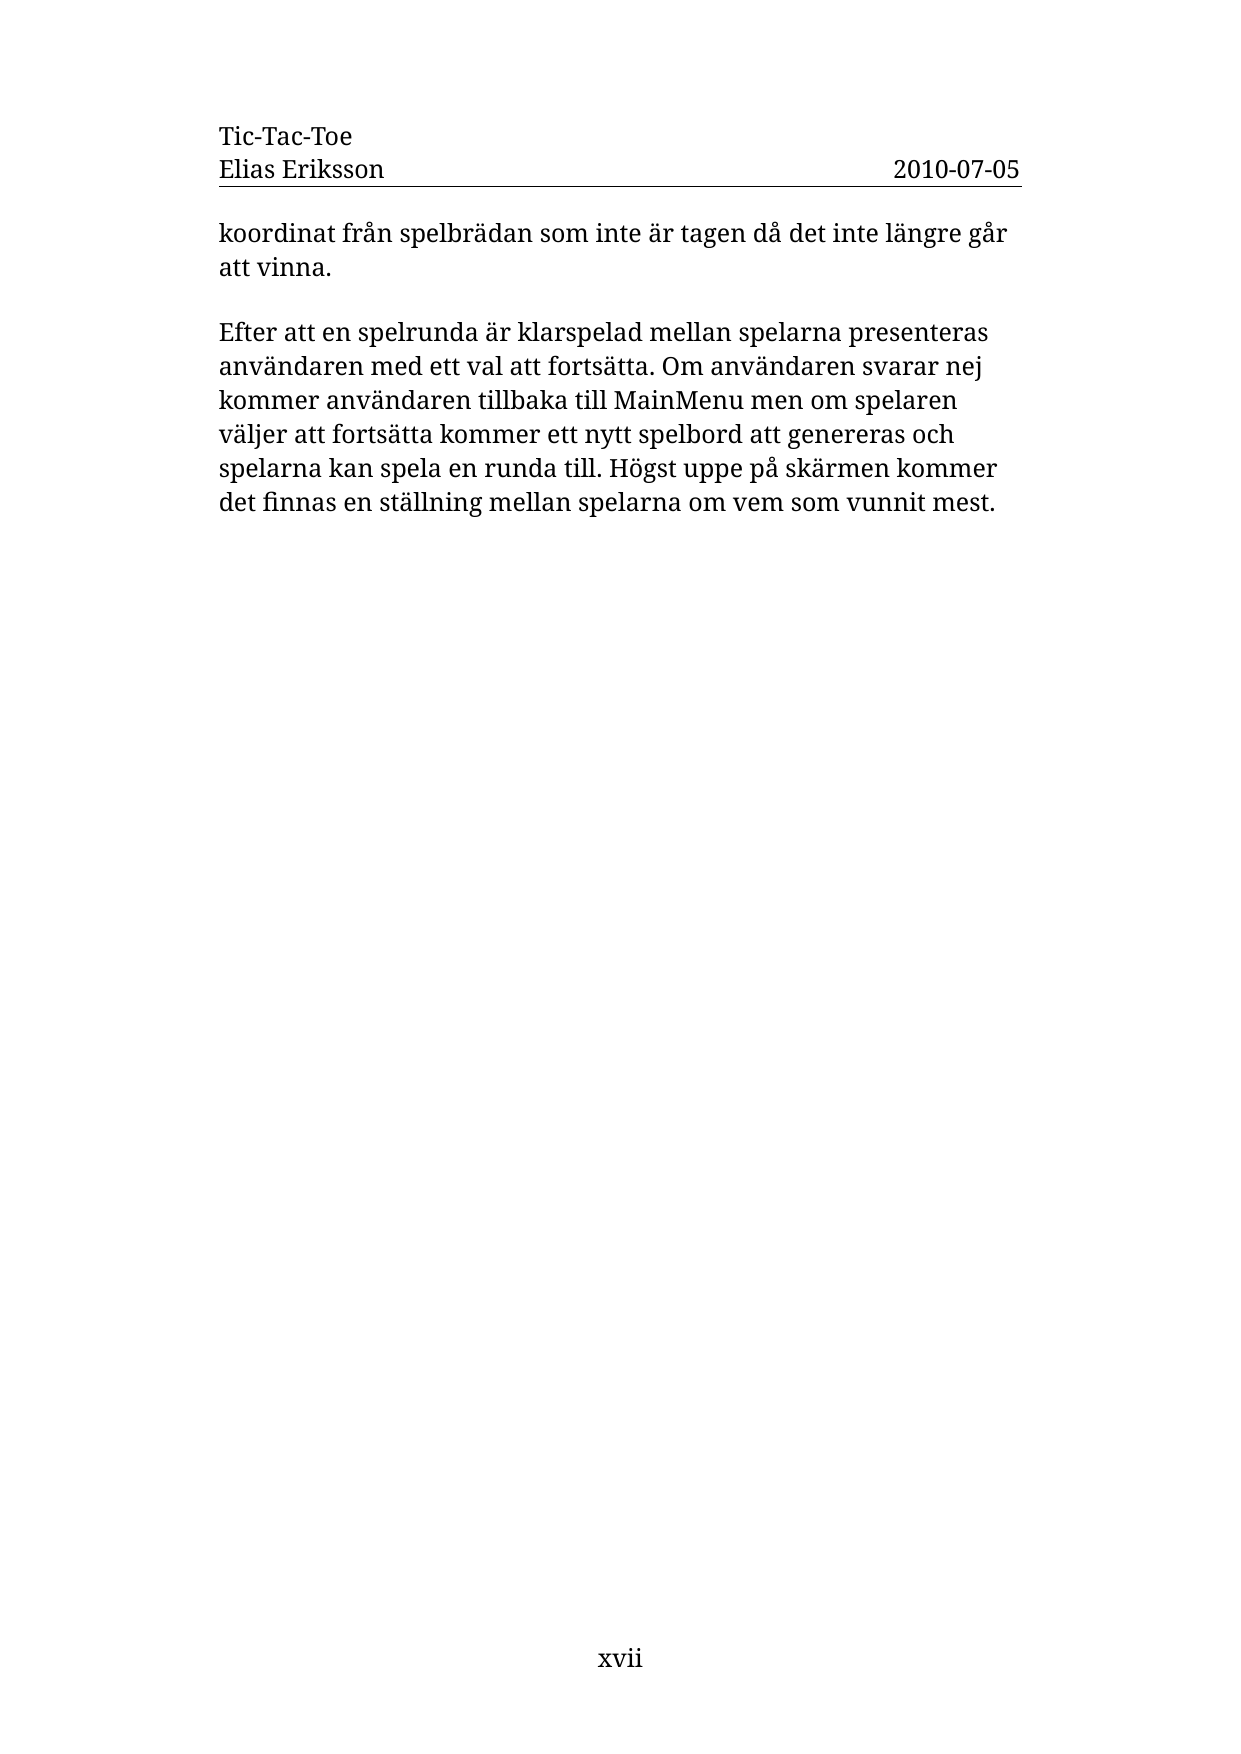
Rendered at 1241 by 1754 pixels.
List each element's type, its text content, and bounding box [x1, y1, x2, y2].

text Efter att en spelrunda är klarspelad mellan spelarna presenteras användaren med ett val att fortsätta. Om användaren svarar nej kommer användaren tillbaka till MainMenu men om spelaren väljer att fortsätta kommer ett nytt spelbord att genereras och spelarna kan spela en runda till. Högst uppe på skärmen kommer det finnas en ställning mellan spelarna om vem som vunnit mest. [218, 315, 1022, 519]
text koordinat från spelbrädan som inte är tagen då det inte längre går att vinna. [218, 216, 1022, 284]
